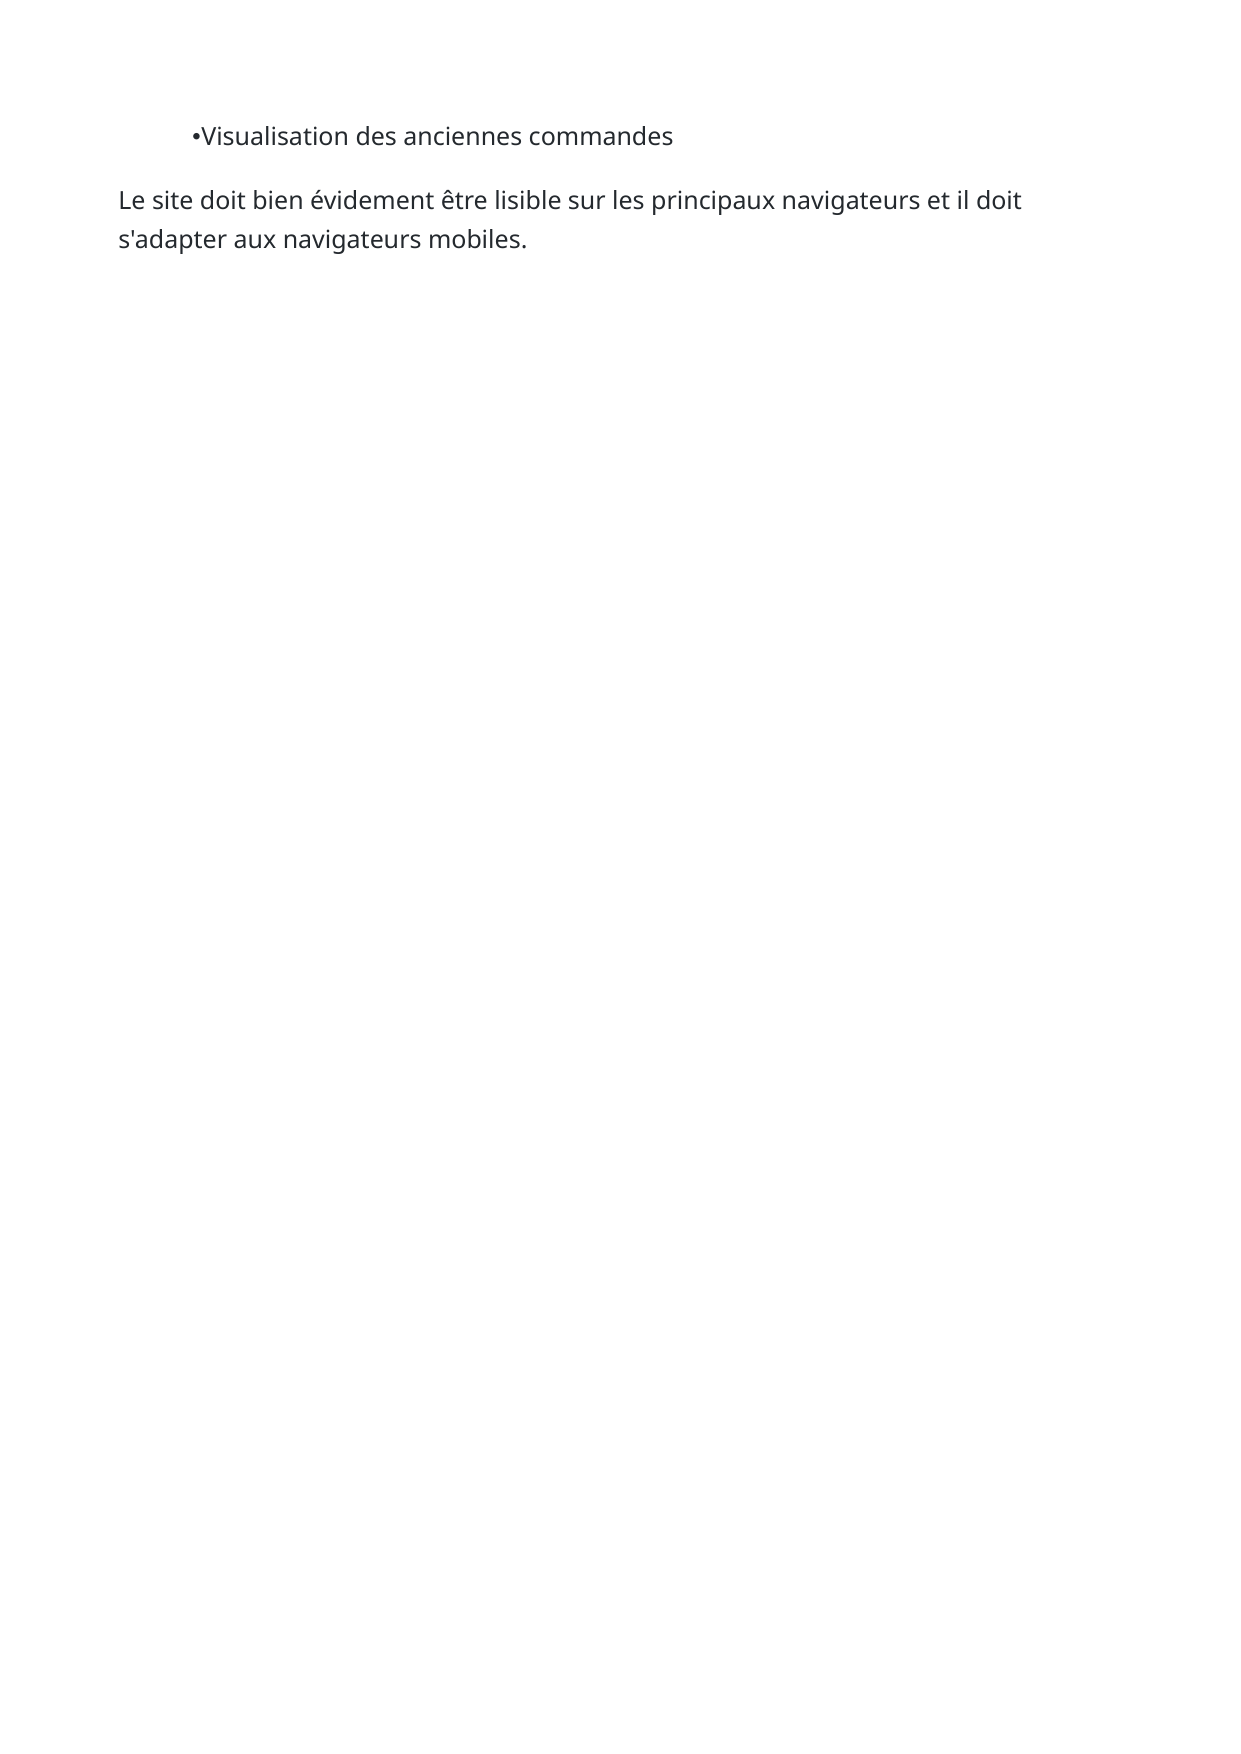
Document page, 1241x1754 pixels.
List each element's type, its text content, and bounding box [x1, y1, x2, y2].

text Le site doit bien évidement être lisible sur les principaux navigateurs et il doit s'adapter aux navigateurs mobiles. [118, 182, 1122, 256]
list Visualisation des anciennes commandes [118, 118, 1122, 152]
